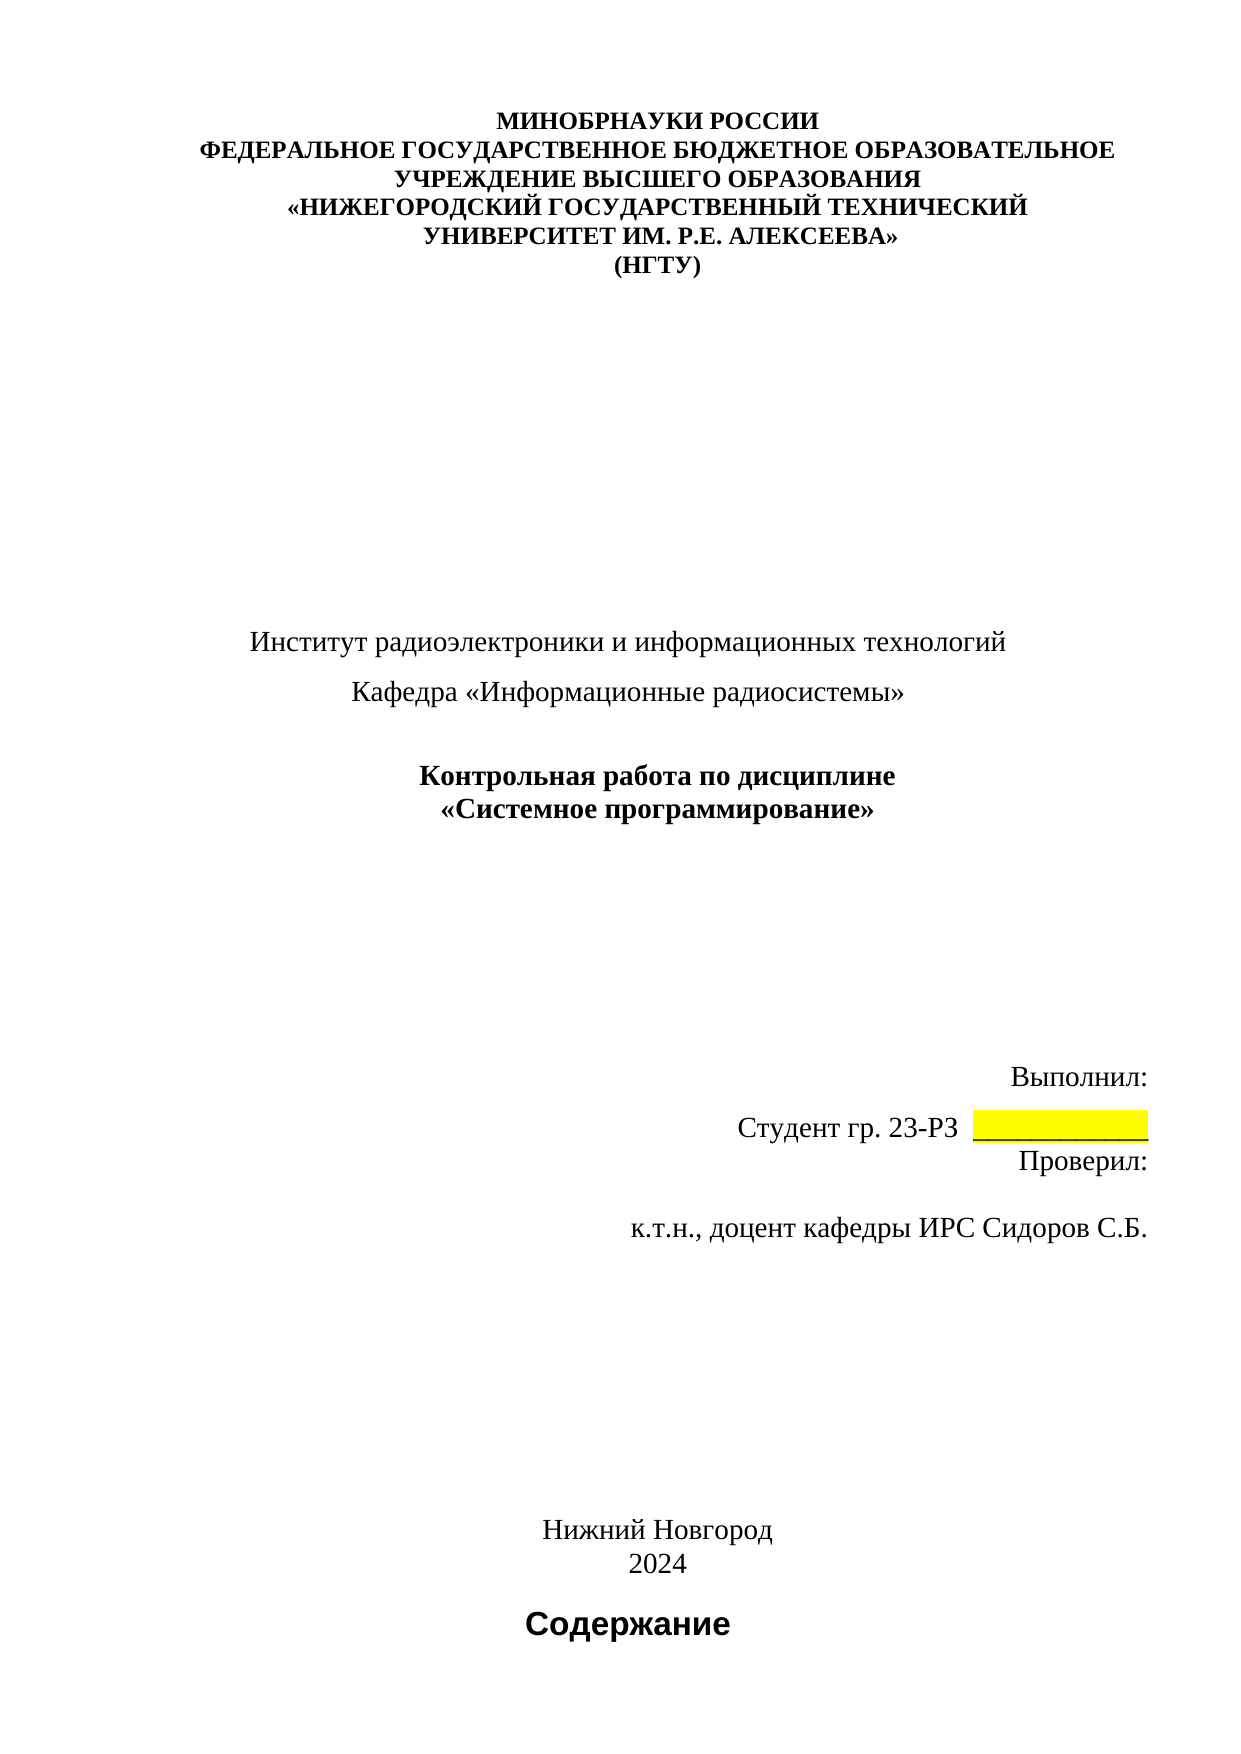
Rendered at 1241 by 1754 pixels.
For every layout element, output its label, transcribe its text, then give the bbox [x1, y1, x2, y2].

text Выполнил: [108, 1059, 1148, 1093]
text Институт радиоэлектроники и информационных технологий [108, 624, 1148, 657]
text 2024 [108, 1546, 1148, 1579]
text Контрольная работа по дисциплине [108, 758, 1148, 791]
text ФЕДЕРАЛЬНОЕ ГОСУДАРСТВЕННОЕ БЮДЖЕТНОЕ ОБРАЗОВАТЕЛЬНОЕ [108, 135, 1148, 164]
text МИНОБРНАУКИ РОССИИ [108, 106, 1148, 135]
text УЧРЕЖДЕНИЕ ВЫСШЕГО ОБРАЗОВАНИЯ [108, 164, 1148, 192]
text Студент гр. 23-РЗ ____________ [108, 1110, 1148, 1143]
subtitle Содержание [108, 1604, 1148, 1643]
text УНИВЕРСИТЕТ ИМ. Р.Е. АЛЕКСЕЕВА» [108, 221, 1148, 250]
text Нижний Новгород [108, 1512, 1148, 1546]
text «Системное программирование» [108, 791, 1148, 825]
text (НГТУ) [108, 250, 1148, 279]
text «НИЖЕГОРОДСКИЙ ГОСУДАРСТВЕННЫЙ ТЕХНИЧЕСКИЙ [108, 192, 1148, 221]
text Проверил: [108, 1143, 1148, 1177]
text Кафедра «Информационные радиосистемы» [108, 674, 1148, 707]
text к.т.н., доцент кафедры ИРС Сидоров С.Б. [108, 1211, 1148, 1244]
